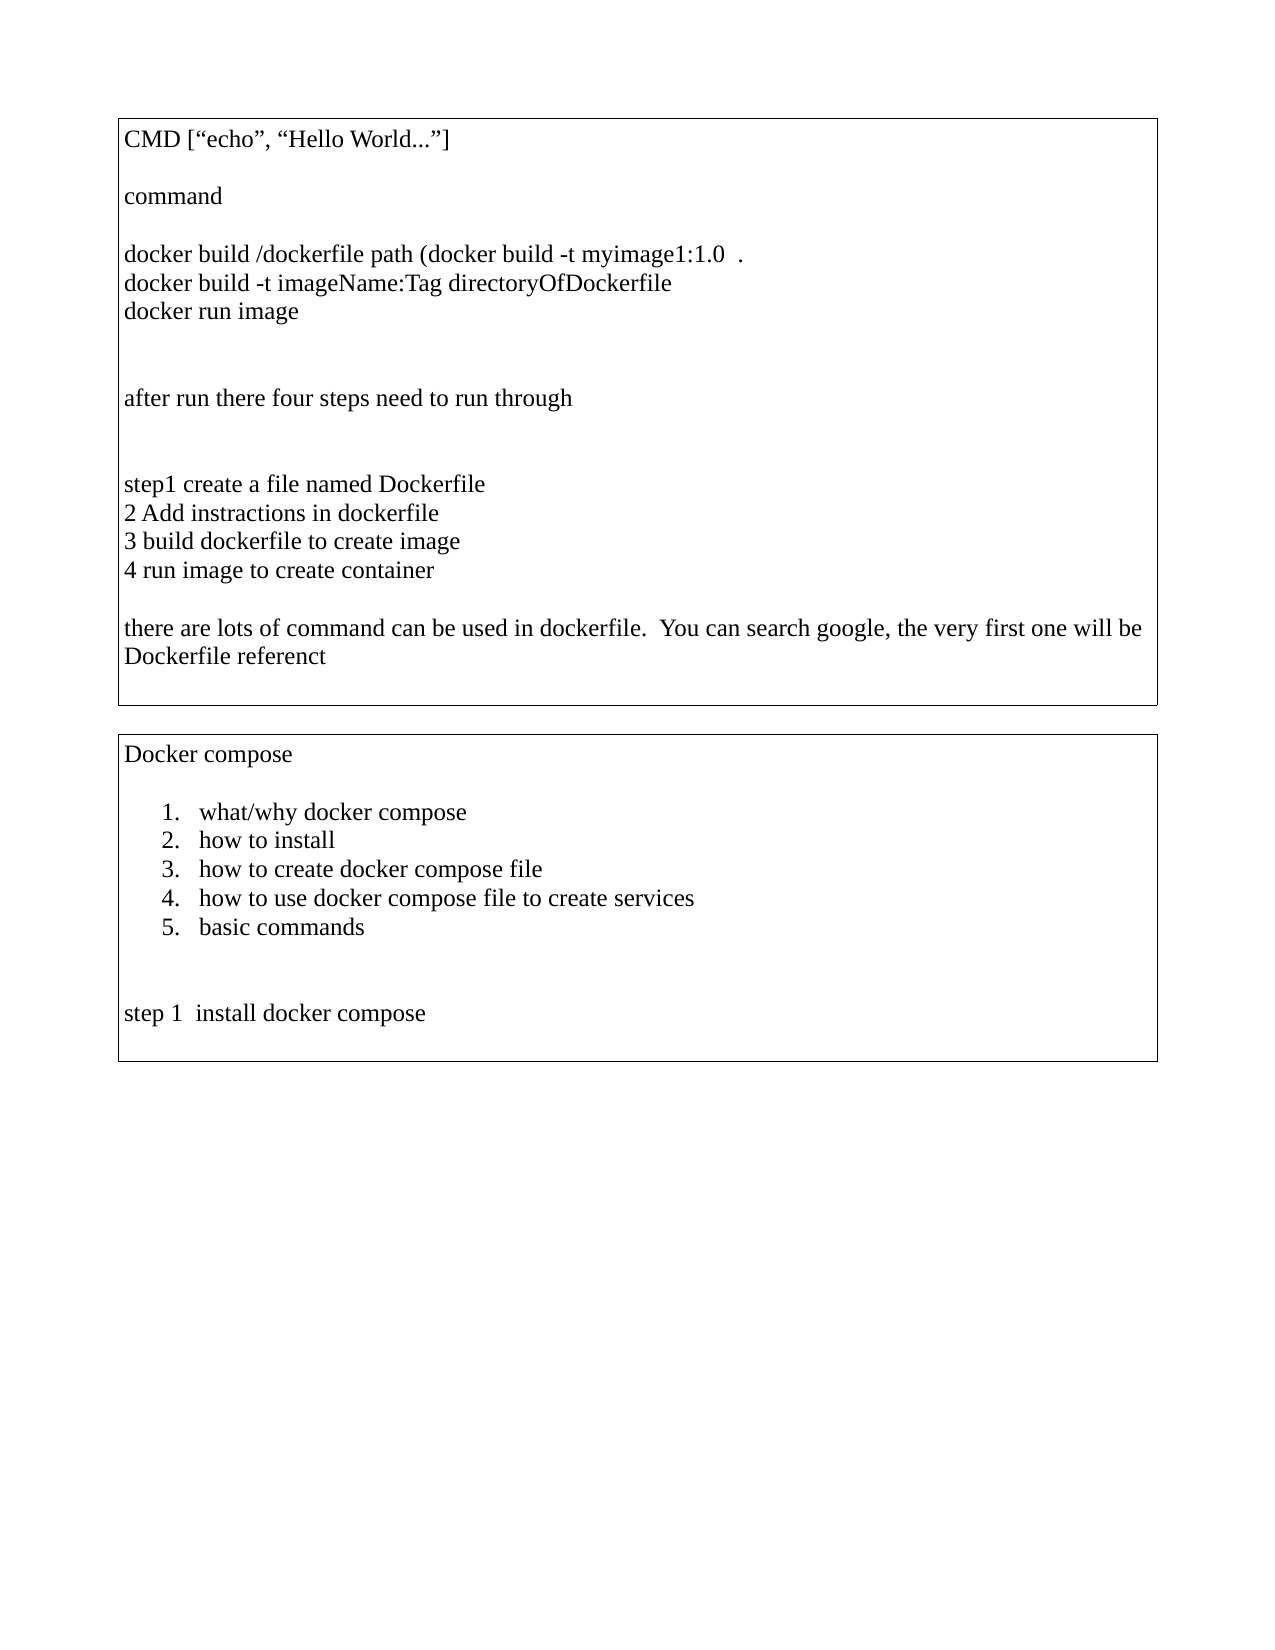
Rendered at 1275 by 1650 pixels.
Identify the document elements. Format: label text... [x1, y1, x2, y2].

table_header CMD [“echo”, “Hello World...”] command docker build /dockerfile path (docker build -t myimage1:1.0 . docker build -t imageName:Tag directoryOfDockerfile docker run image after run there four steps need to run through step1 create a file named Dockerfile 2 Add instractions in dockerfile 3 build dockerfile to create image 4 run image to create container there are lots of command can be used in dockerfile. You can search google, the very first one will be Dockerfile referenct [119, 119, 1157, 705]
table_header Docker compose what/why docker compose how to install how to create docker compose file how to use docker compose file to create services basic commands step 1 install docker compose [119, 735, 1157, 1061]
